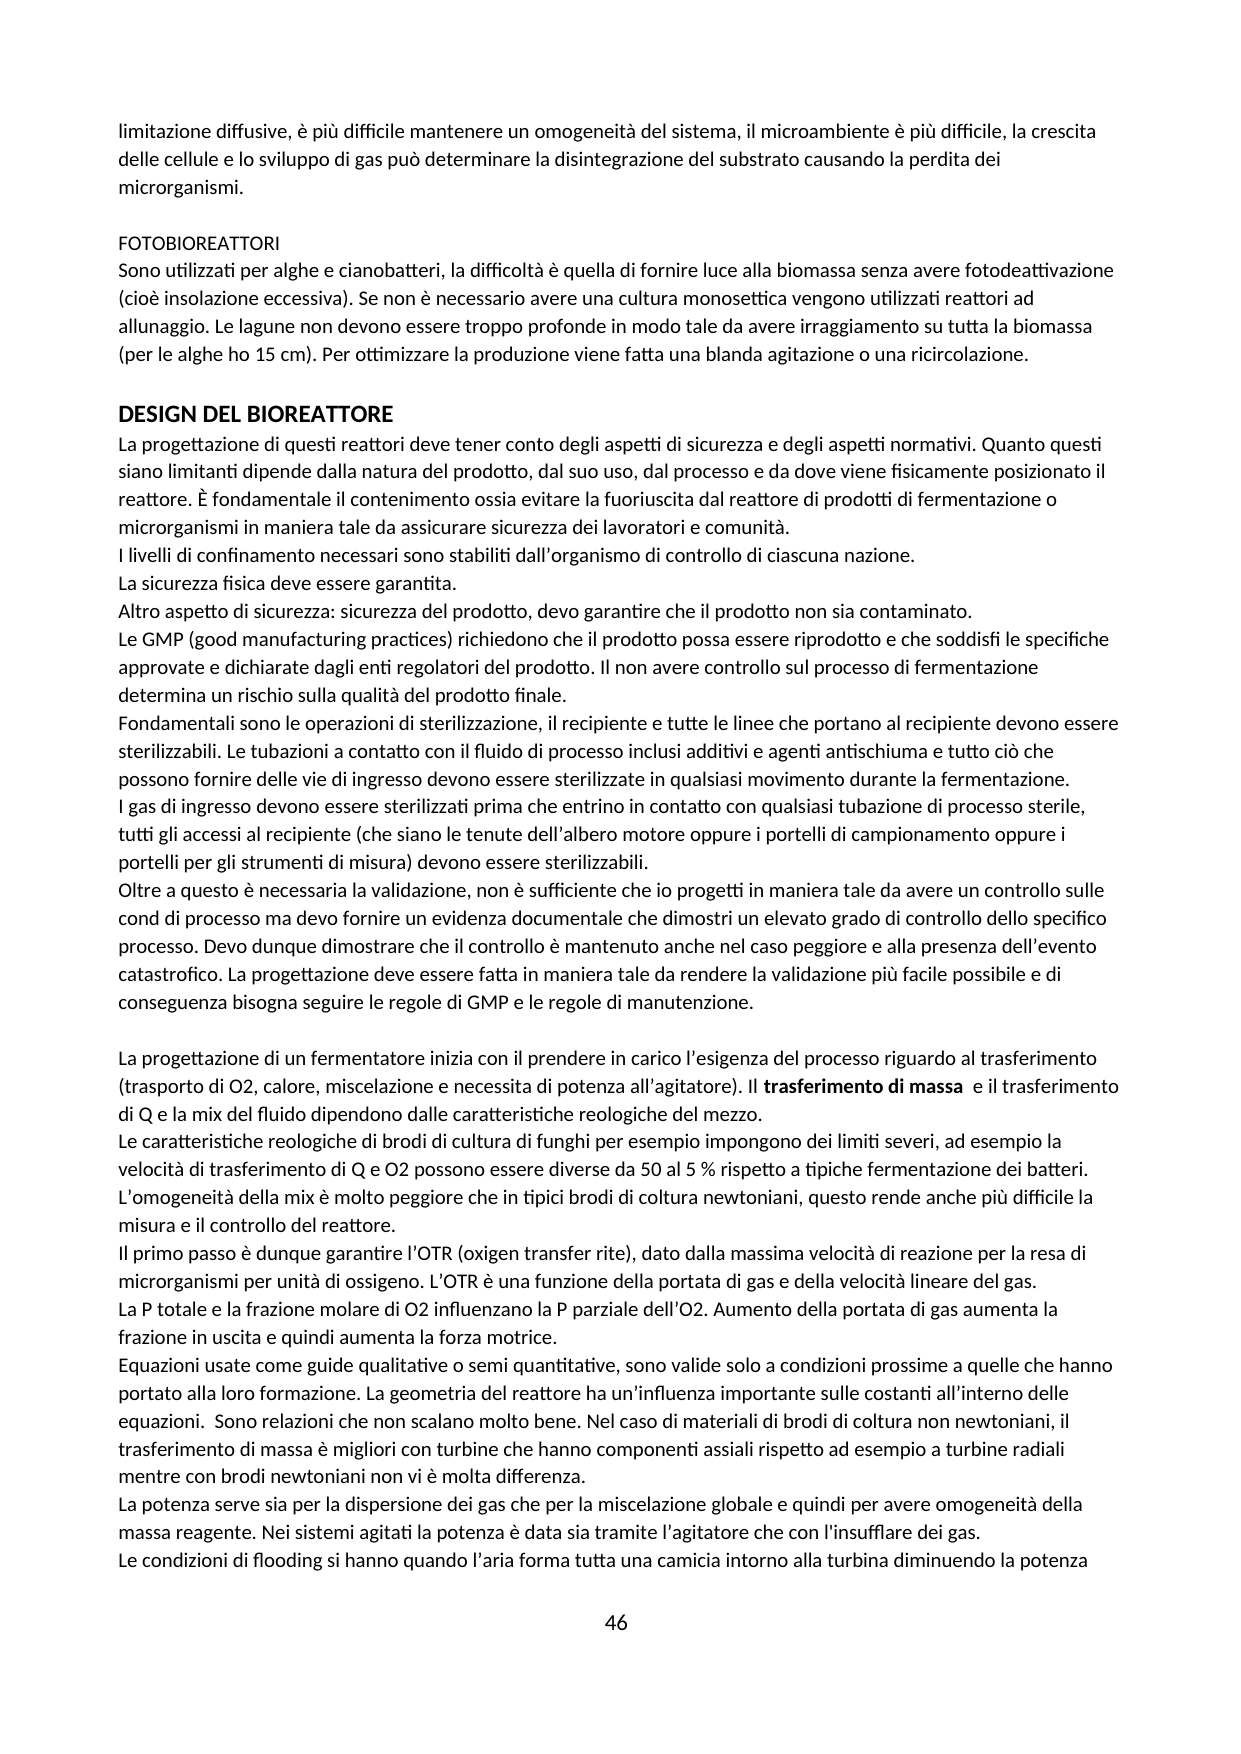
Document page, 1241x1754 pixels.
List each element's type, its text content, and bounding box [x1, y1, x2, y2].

text La potenza serve sia per la dispersione dei gas che per la miscelazione globale e quindi per avere omogeneità della massa reagente. Nei sistemi agitati la potenza è data sia tramite l’agitatore che con l'insufflare dei gas. Le condizioni di flooding si hanno quando l’aria forma tutta una camicia intorno alla turbina diminuendo la potenza [118, 1492, 1124, 1573]
text limitazione diffusive, è più difficile mantenere un omogeneità del sistema, il microambiente è più difficile, la crescita delle cellule e lo sviluppo di gas può determinare la disintegrazione del substrato causando la perdita dei microrganismi. FOTOBIOREATTORI Sono utilizzati per alghe e cianobatteri, la difficoltà è quella di fornire luce alla biomassa senza avere fotodeattivazione (cioè insolazione eccessiva). Se non è necessario avere una cultura monosettica vengono utilizzati reattori ad allunaggio. Le lagune non devono essere troppo profonde in modo tale da avere irraggiamento su tutta la biomassa (per le alghe ho 15 cm). Per ottimizzare la produzione viene fatta una blanda agitazione o una ricircolazione. DESIGN DEL BIOREATTORE La progettazione di questi reattori deve tener conto degli aspetti di sicurezza e degli aspetti normativi. Quanto questi siano limitanti dipende dalla natura del prodotto, dal suo uso, dal processo e da dove viene fisicamente posizionato il reattore. È fondamentale il contenimento ossia evitare la fuoriuscita dal reattore di prodotti di fermentazione o microrganismi in maniera tale da assicurare sicurezza dei lavoratori e comunità. I livelli di confinamento necessari sono stabiliti dall’organismo di controllo di ciascuna nazione. La sicurezza fisica deve essere garantita. Altro aspetto di sicurezza: sicurezza del prodotto, devo garantire che il prodotto non sia contaminato. Le GMP (good manufacturing practices) richiedono che il prodotto possa essere riprodotto e che soddisfi le specifiche approvate e dichiarate dagli enti regolatori del prodotto. Il non avere controllo sul processo di fermentazione determina un rischio sulla qualità del prodotto finale. Fondamentali sono le operazioni di sterilizzazione, il recipiente e tutte le linee che portano al recipiente devono essere sterilizzabili. Le tubazioni a contatto con il fluido di processo inclusi additivi e agenti antischiuma e tutto ciò che possono fornire delle vie di ingresso devono essere sterilizzate in qualsiasi movimento durante la fermentazione. I gas di ingresso devono essere sterilizzati prima che entrino in contatto con qualsiasi tubazione di processo sterile, tutti gli accessi al recipiente (che siano le tenute dell’albero motore oppure i portelli di campionamento oppure i portelli per gli strumenti di misura) devono essere sterilizzabili. Oltre a questo è necessaria la validazione, non è sufficiente che io progetti in maniera tale da avere un controllo sulle cond di processo ma devo fornire un evidenza documentale che dimostri un elevato grado di controllo dello specifico processo. Devo dunque dimostrare che il controllo è mantenuto anche nel caso peggiore e alla presenza dell’evento catastrofico. La progettazione deve essere fatta in maniera tale da rendere la validazione più facile possibile e di conseguenza bisogna seguire le regole di GMP e le regole di manutenzione. La progettazione di un fermentatore inizia con il prendere in carico l’esigenza del processo riguardo al trasferimento (trasporto di O2, calore, miscelazione e necessita di potenza all’agitatore). Il trasferimento di massa e il trasferimento di Q e la mix del fluido dipendono dalle caratteristiche reologiche del mezzo. Le caratteristiche reologiche di brodi di cultura di funghi per esempio impongono dei limiti severi, ad esempio la velocità di trasferimento di Q e O2 possono essere diverse da 50 al 5 % rispetto a tipiche fermentazione dei batteri. L’omogeneità della mix è molto peggiore che in tipici brodi di coltura newtoniani, questo rende anche più difficile la misura e il controllo del reattore. Il primo passo è dunque garantire l’OTR (oxigen transfer rite), dato dalla massima velocità di reazione per la resa di microrganismi per unità di ossigeno. L’OTR è una funzione della portata di gas e della velocità lineare del gas. La P totale e la frazione molare di O2 influenzano la P parziale dell’O2. Aumento della portata di gas aumenta la frazione in uscita e quindi aumenta la forza motrice. Equazioni usate come guide qualitative o semi quantitative, sono valide solo a condizioni prossime a quelle che hanno portato alla loro formazione. La geometria del reattore ha un’influenza importante sulle costanti all’interno delle equazioni. Sono relazioni che non scalano molto bene. Nel caso di materiali di brodi di coltura non newtoniani, il trasferimento di massa è migliori con turbine che hanno componenti assiali rispetto ad esempio a turbine radiali mentre con brodi newtoniani non vi è molta differenza. [118, 118, 1124, 1489]
